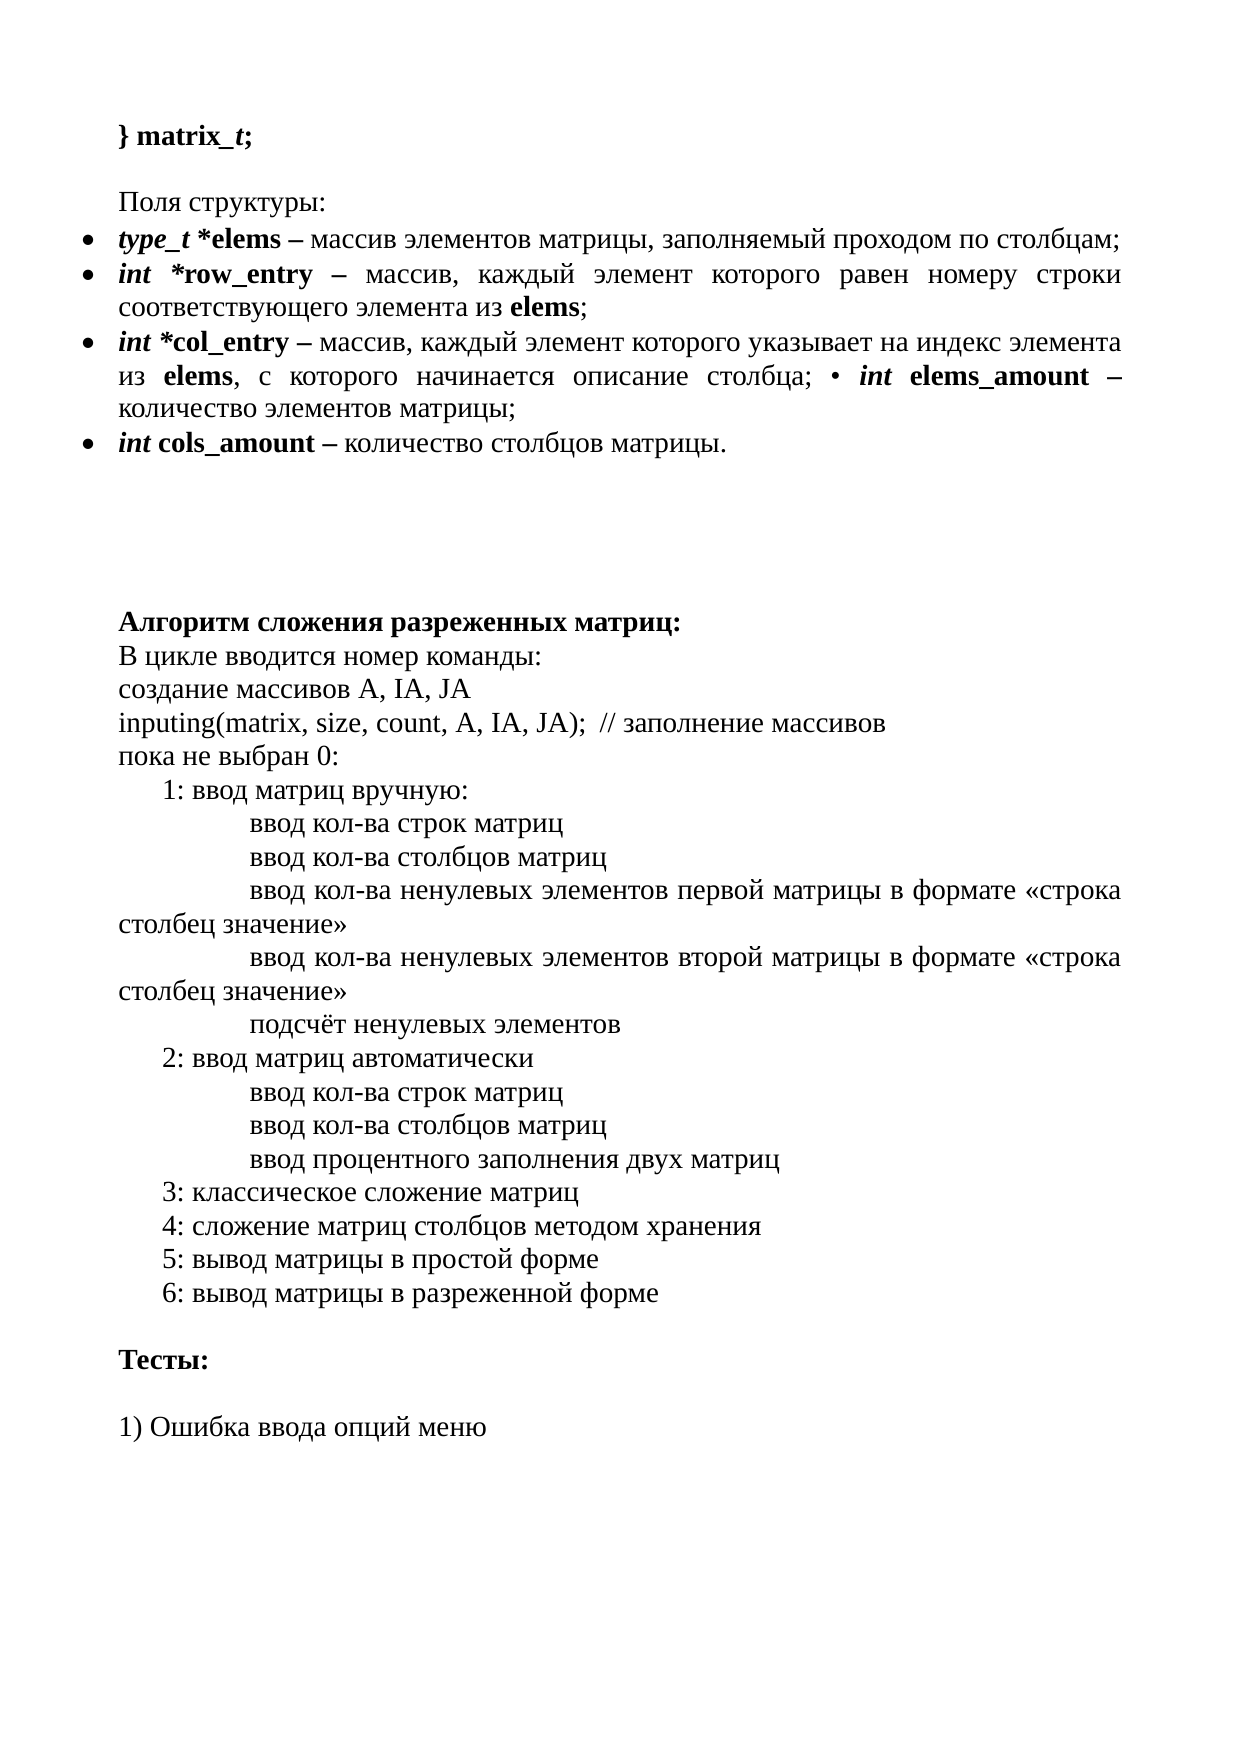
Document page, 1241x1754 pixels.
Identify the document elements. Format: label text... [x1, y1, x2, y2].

list int *col_entry – массив, каждый элемент которого указывает на индекс элемента из elems, с которого начинается описание столбца; • int elems_amount – количество элементов матрицы; [81, 323, 1122, 424]
text 3: классическое сложение матриц [118, 1174, 1122, 1208]
text 6: вывод матрицы в разреженной форме [118, 1275, 1122, 1308]
text ввод кол-ва столбцов матриц [118, 839, 1122, 872]
list int *row_entry – массив, каждый элемент которого равен номеру строки соответствующего элемента из elems; [81, 255, 1122, 323]
text Алгоритм сложения разреженных матриц: [118, 604, 1122, 638]
list type_t *elems – массив элементов матрицы, заполняемый проходом по столбцам; [81, 220, 1122, 255]
text Поля структуры: [118, 184, 1122, 217]
text создание массивов A, IA, JA [118, 671, 1122, 705]
text } matrix_t; [118, 118, 376, 152]
text Тесты: [118, 1342, 1122, 1376]
text 5: вывод матрицы в простой форме [118, 1241, 1122, 1275]
text ввод кол-ва ненулевых элементов первой матрицы в формате «строка столбец значение» [118, 872, 1122, 939]
text 4: сложение матриц столбцов методом хранения [118, 1208, 1122, 1241]
text В цикле вводится номер команды: [118, 638, 1122, 671]
text 1) Ошибка ввода опций меню [118, 1409, 1122, 1443]
text ввод кол-ва строк матриц [118, 805, 1122, 839]
text 2: ввод матриц автоматически [118, 1040, 1122, 1074]
text пока не выбран 0: [118, 738, 1122, 772]
text ввод кол-ва столбцов матриц [118, 1107, 1122, 1141]
text 1: ввод матриц вручную: [118, 772, 1122, 805]
text ввод процентного заполнения двух матриц [118, 1141, 1122, 1174]
text ввод кол-ва ненулевых элементов второй матрицы в формате «строка столбец значение» [118, 939, 1122, 1007]
list int cols_amount – количество столбцов матрицы. [81, 424, 1122, 459]
text inputing(matrix, size, count, A, IA, JA); // заполнение массивов [118, 705, 1122, 738]
text ввод кол-ва строк матриц [118, 1074, 1122, 1107]
text подсчёт ненулевых элементов [118, 1007, 1122, 1040]
